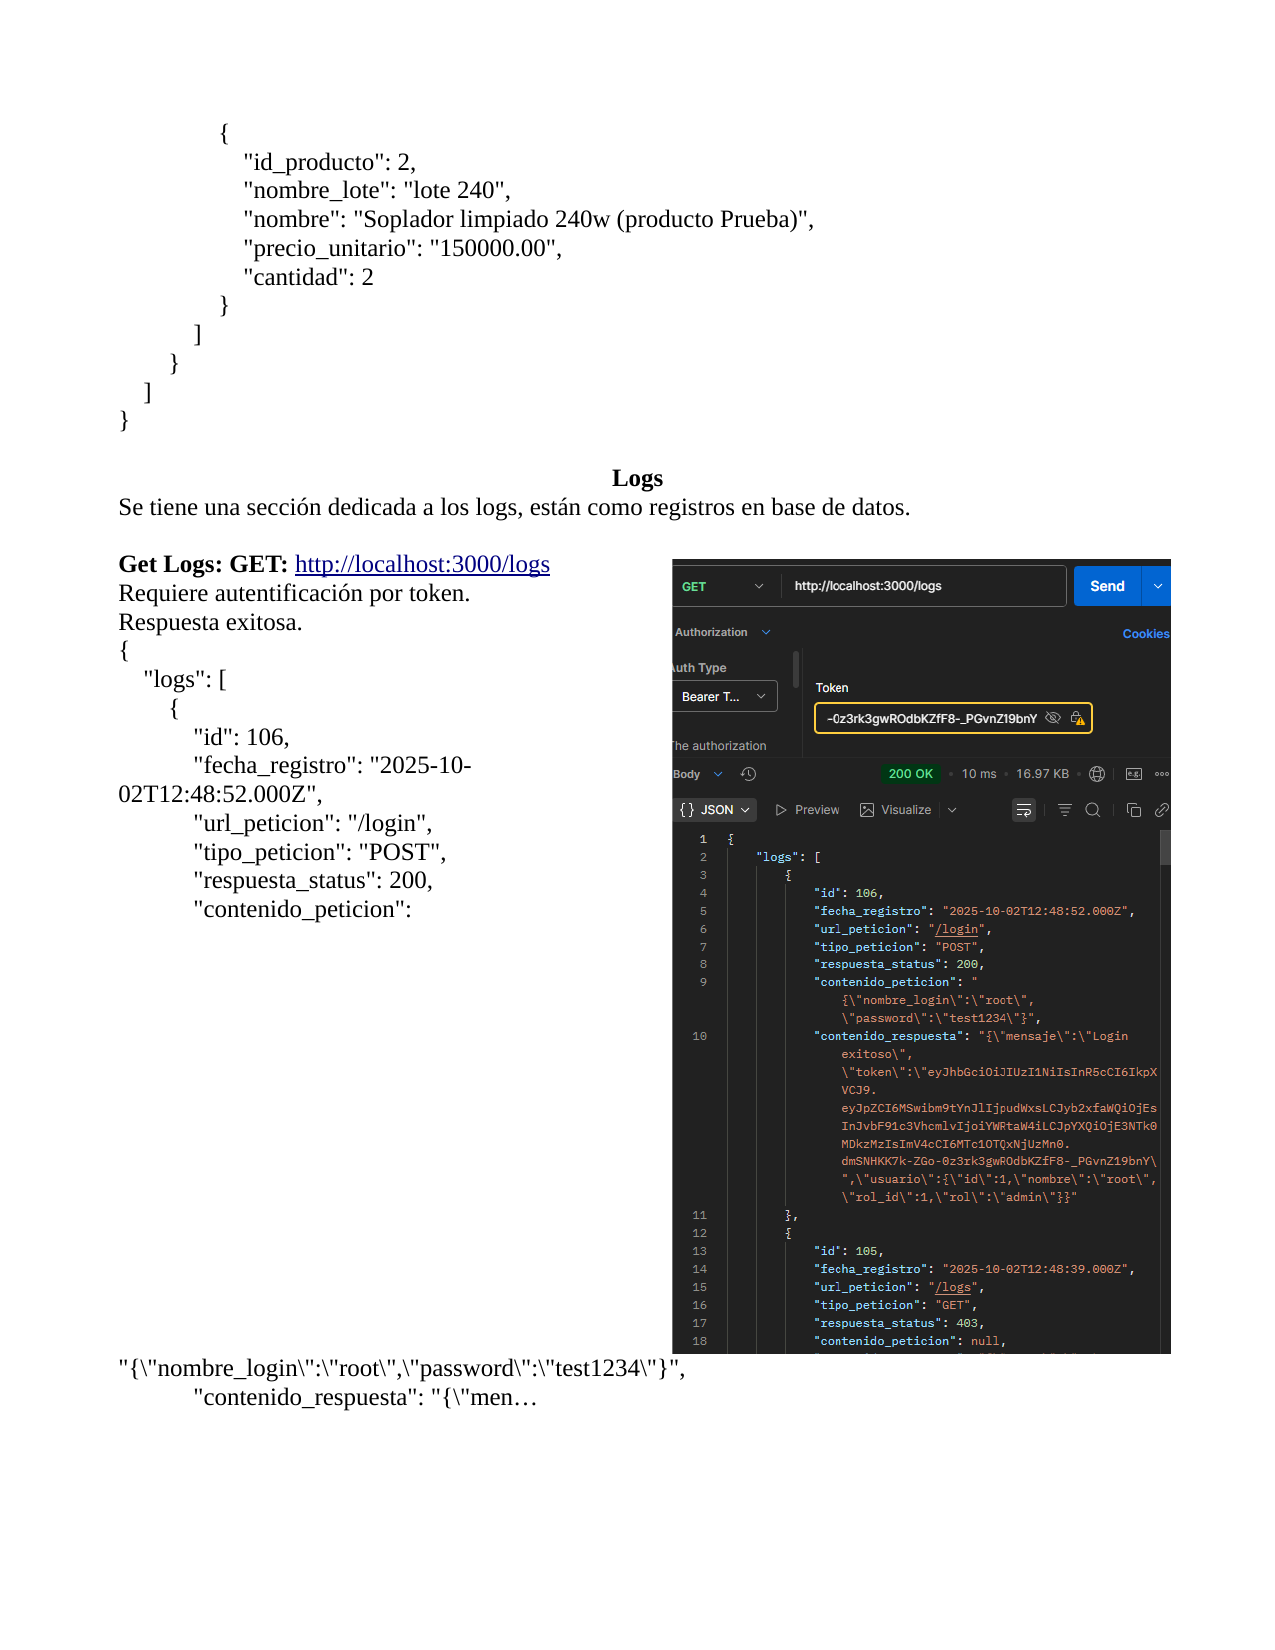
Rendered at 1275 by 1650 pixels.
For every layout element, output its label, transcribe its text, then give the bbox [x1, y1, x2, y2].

text { [118, 118, 1157, 147]
text Logs [118, 463, 1157, 492]
text } [118, 406, 1157, 434]
text "tipo_peticion": "POST", [118, 837, 672, 866]
text Get Logs: GET: http://localhost:3000/logs [118, 549, 1157, 578]
text { [118, 693, 672, 722]
text } [118, 348, 1157, 377]
text "logs": [ [118, 664, 672, 693]
text ] [118, 319, 1157, 348]
text ] [118, 377, 1157, 406]
text "nombre": "Soplador limpiado 240w (producto Prueba)", [118, 204, 1157, 233]
text "precio_unitario": "150000.00", [118, 233, 1157, 262]
picture [672, 559, 1171, 1354]
text Respuesta exitosa. [118, 607, 672, 636]
text } [118, 291, 1157, 319]
text "fecha_registro": "2025-10-02T12:48:52.000Z", [118, 751, 672, 808]
text "nombre_lote": "lote 240", [118, 176, 1157, 204]
text "contenido_peticion": "{\"nombre_login\":\"root\",\"password\":\"test1234\"}", [118, 894, 1157, 1382]
text "url_peticion": "/login", [118, 808, 672, 837]
text Se tiene una sección dedicada a los logs, están como registros en base de datos. [118, 492, 1157, 521]
text Requiere autentificación por token. [118, 578, 672, 607]
text "respuesta_status": 200, [118, 866, 672, 894]
text { [118, 636, 672, 664]
text "id": 106, [118, 722, 672, 751]
text "cantidad": 2 [118, 262, 1157, 291]
text "id_producto": 2, [118, 147, 1157, 176]
text "contenido_respuesta": "{\"men… [118, 1382, 1157, 1411]
